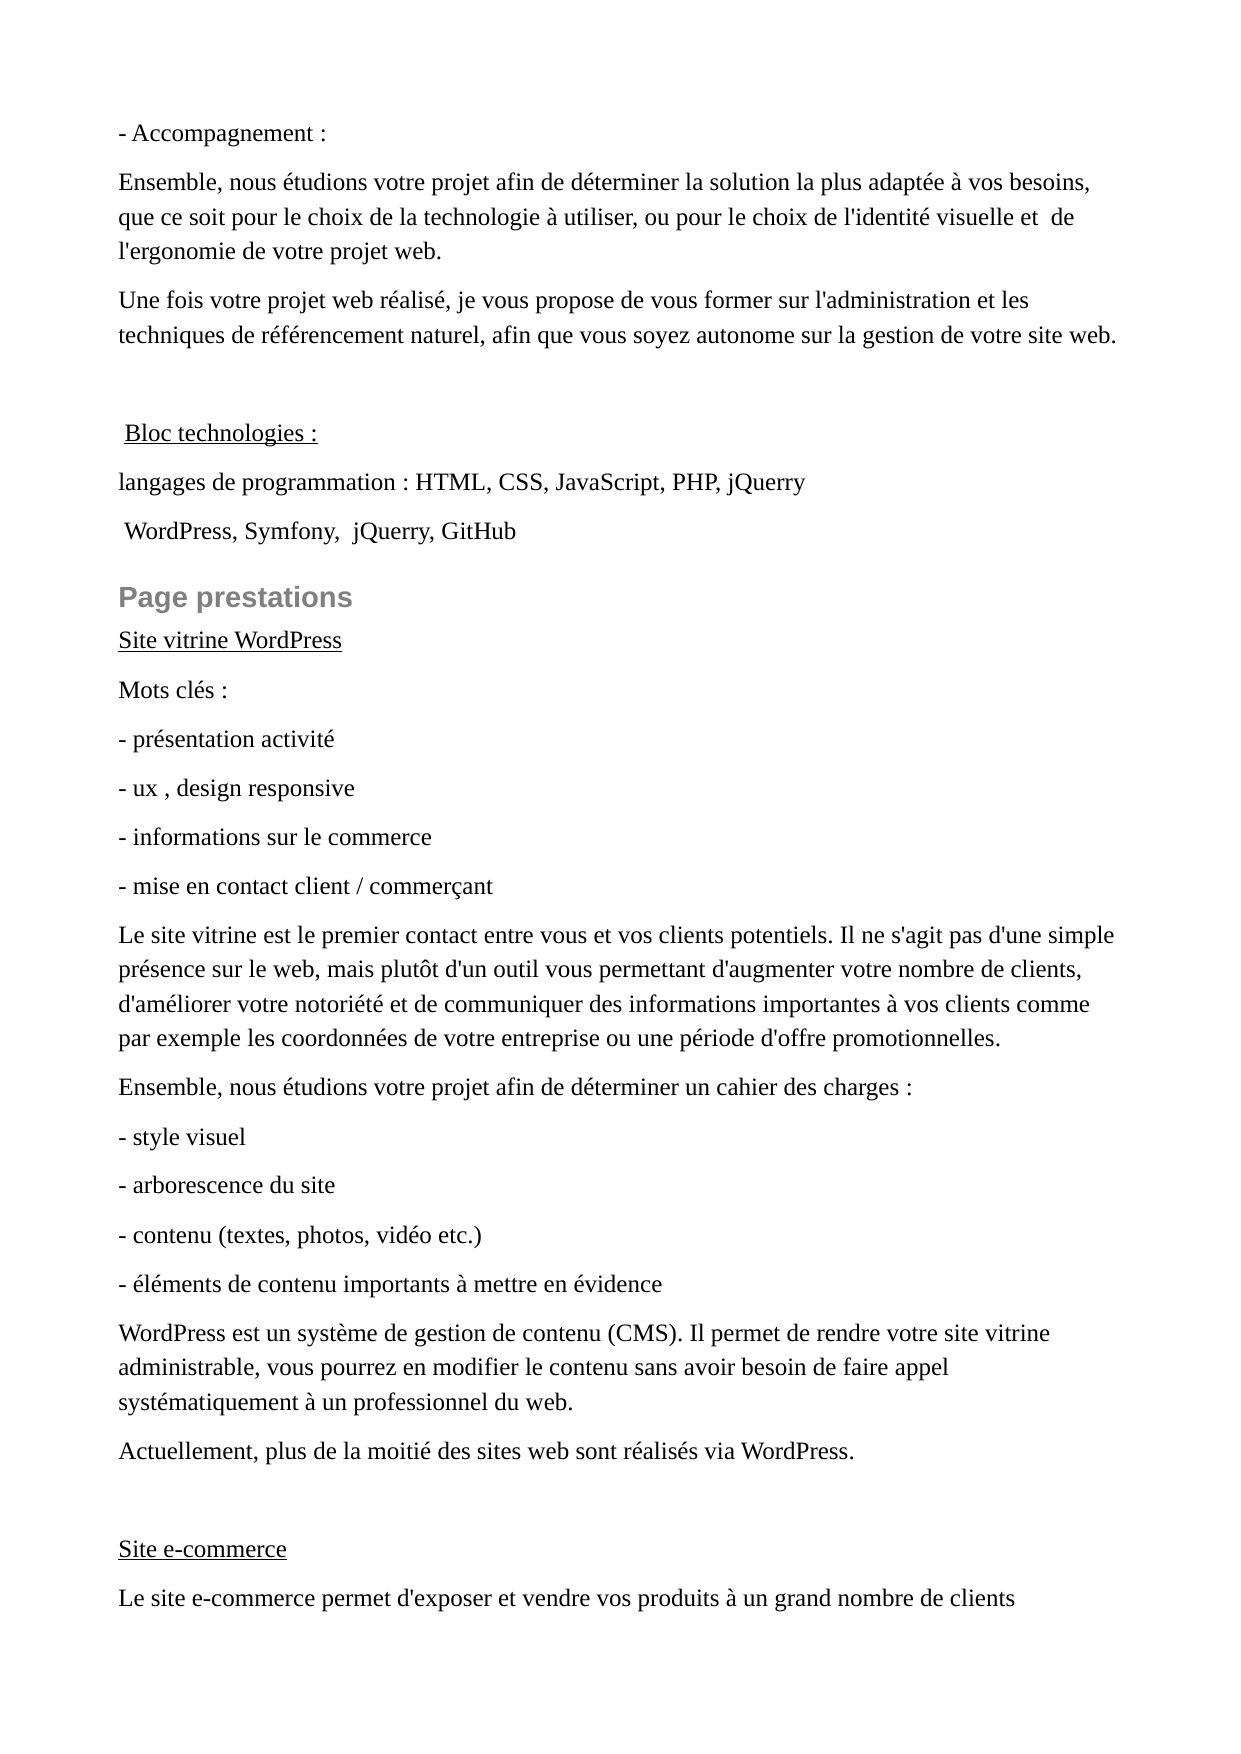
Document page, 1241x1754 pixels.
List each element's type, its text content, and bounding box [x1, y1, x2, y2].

text Mots clés : [118, 675, 1122, 703]
text - présentation activité [118, 724, 1122, 752]
text Bloc technologies : [118, 418, 1122, 447]
text WordPress est un système de gestion de contenu (CMS). Il permet de rendre votre site vitrine administrable, vous pourrez en modifier le contenu sans avoir besoin de faire appel systématiquement à un professionnel du web. [118, 1318, 1122, 1416]
text Le site e-commerce permet d'exposer et vendre vos produits à un grand nombre de clients [118, 1583, 1122, 1612]
text - style visuel [118, 1122, 1122, 1150]
text Une fois votre projet web réalisé, je vous propose de vous former sur l'administration et les techniques de référencement naturel, afin que vous soyez autonome sur la gestion de votre site web. [118, 285, 1122, 348]
text - Accompagnement : [118, 118, 1122, 147]
text Ensemble, nous étudions votre projet afin de déterminer un cahier des charges : [118, 1072, 1122, 1101]
text WordPress, Symfony, jQuerry, GitHub [118, 516, 1122, 545]
text - ux , design responsive [118, 773, 1122, 802]
text langages de programmation : HTML, CSS, JavaScript, PHP, jQuerry [118, 467, 1122, 496]
text Actuellement, plus de la moitié des sites web sont réalisés via WordPress. [118, 1436, 1122, 1464]
text Site e-commerce [118, 1534, 1122, 1563]
text - éléments de contenu importants à mettre en évidence [118, 1269, 1122, 1297]
subtitle Page prestations [118, 579, 1122, 613]
text Site vitrine WordPress [118, 626, 1122, 654]
text - arborescence du site [118, 1171, 1122, 1199]
text Ensemble, nous étudions votre projet afin de déterminer la solution la plus adaptée à vos besoins, que ce soit pour le choix de la technologie à utiliser, ou pour le choix de l'identité visuelle et de l'ergonomie de votre projet web. [118, 167, 1122, 265]
text - contenu (textes, photos, vidéo etc.) [118, 1220, 1122, 1248]
text - informations sur le commerce [118, 822, 1122, 851]
text Le site vitrine est le premier contact entre vous et vos clients potentiels. Il ne s'agit pas d'une simple présence sur le web, mais plutôt d'un outil vous permettant d'augmenter votre nombre de clients, d'améliorer votre notoriété et de communiquer des informations importantes à vos clients comme par exemple les coordonnées de votre entreprise ou une période d'offre promotionnelles. [118, 920, 1122, 1052]
text - mise en contact client / commerçant [118, 871, 1122, 900]
